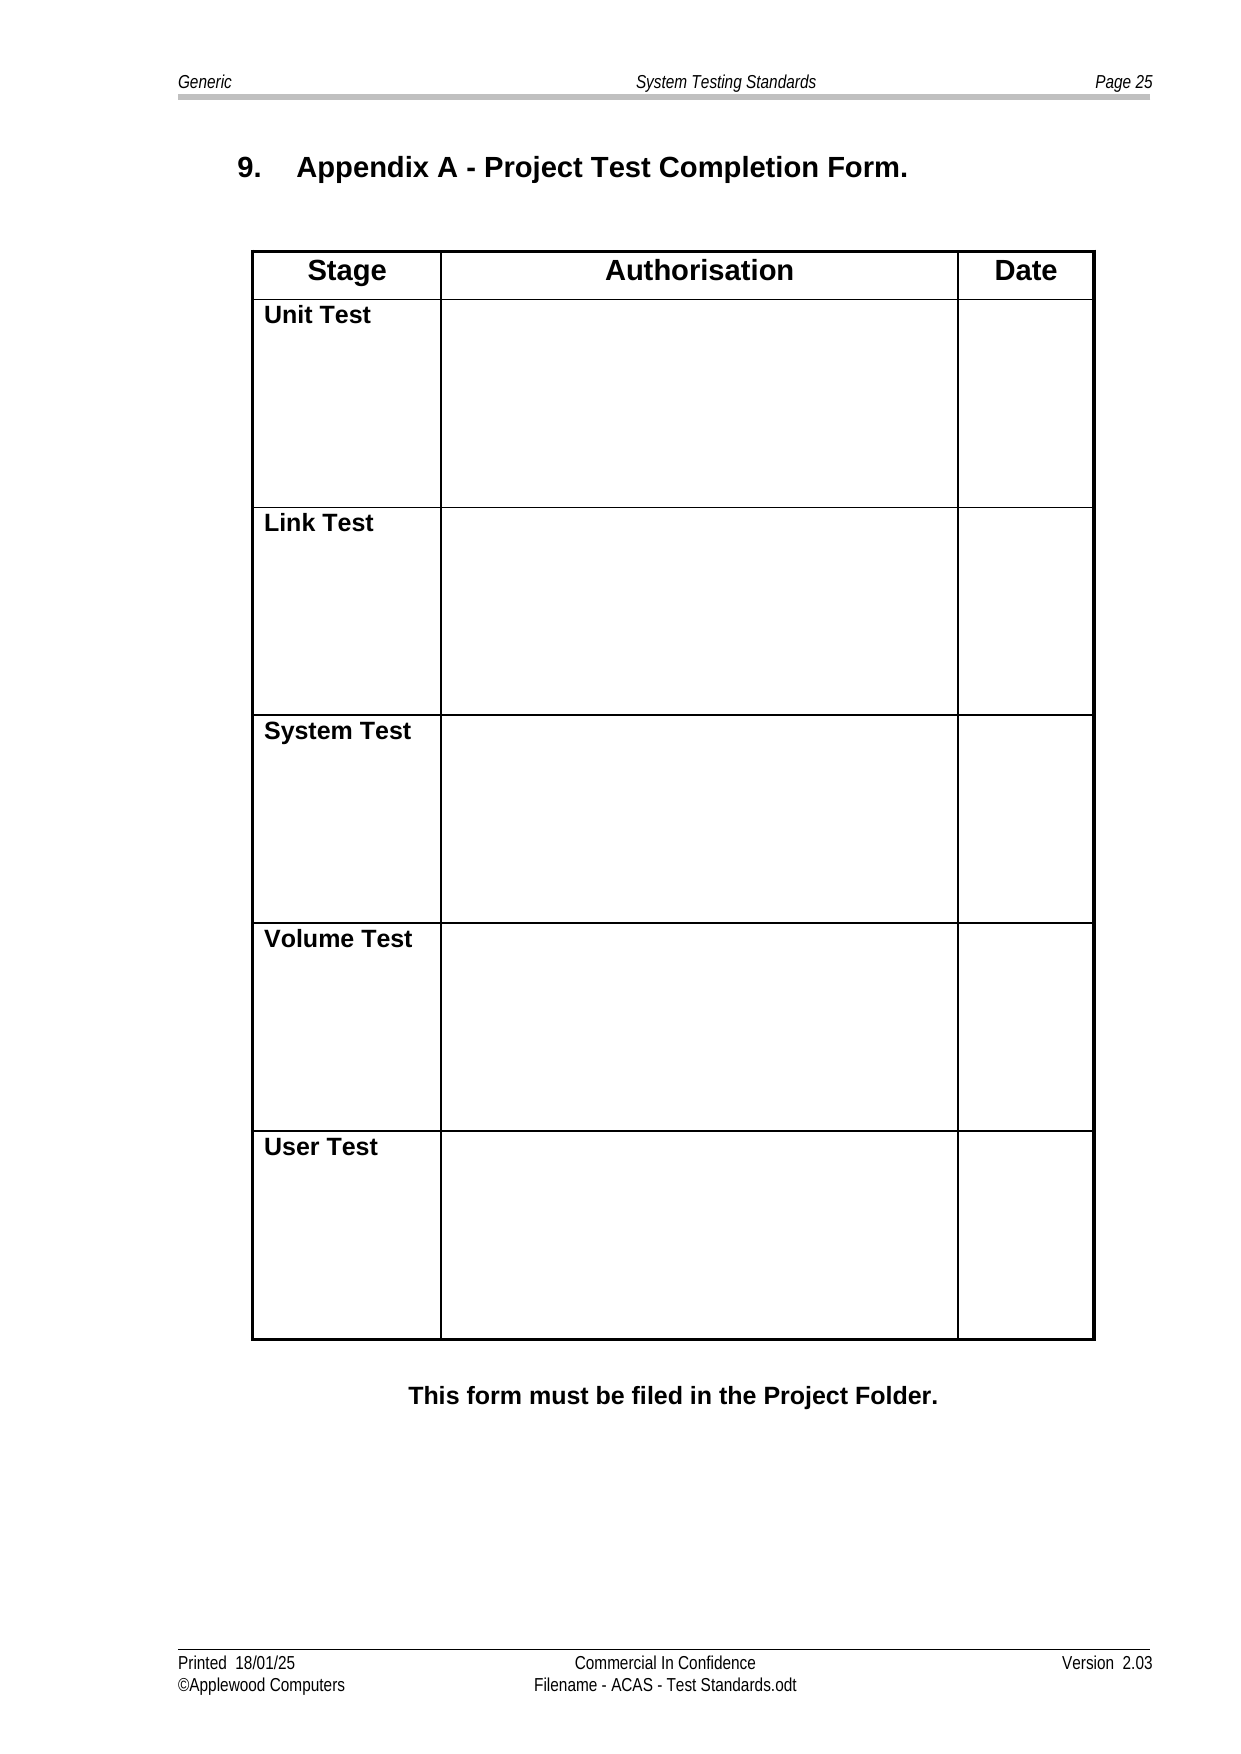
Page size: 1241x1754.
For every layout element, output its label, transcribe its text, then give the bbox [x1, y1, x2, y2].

table_cell [442, 716, 957, 922]
table_header Date [959, 253, 1092, 299]
table_cell [959, 508, 1092, 714]
table_header Authorisation [442, 253, 957, 299]
subtitle 9. Appendix A - Project Test Completion Form. [237, 150, 1110, 184]
table_cell [442, 300, 957, 506]
table_cell User Test [254, 1132, 440, 1338]
table_cell System Test [254, 716, 440, 922]
text This form must be filed in the Project Folder. [237, 1381, 1110, 1410]
table_cell Unit Test [254, 300, 440, 506]
table_cell [442, 924, 957, 1130]
table_cell [442, 1132, 957, 1338]
table_cell [959, 1132, 1092, 1338]
table_cell [442, 508, 957, 714]
table_cell [959, 300, 1092, 506]
table_cell Link Test [254, 508, 440, 714]
table_cell Volume Test [254, 924, 440, 1130]
table_cell [959, 924, 1092, 1130]
table_header Stage [254, 253, 440, 299]
table_cell [959, 716, 1092, 922]
